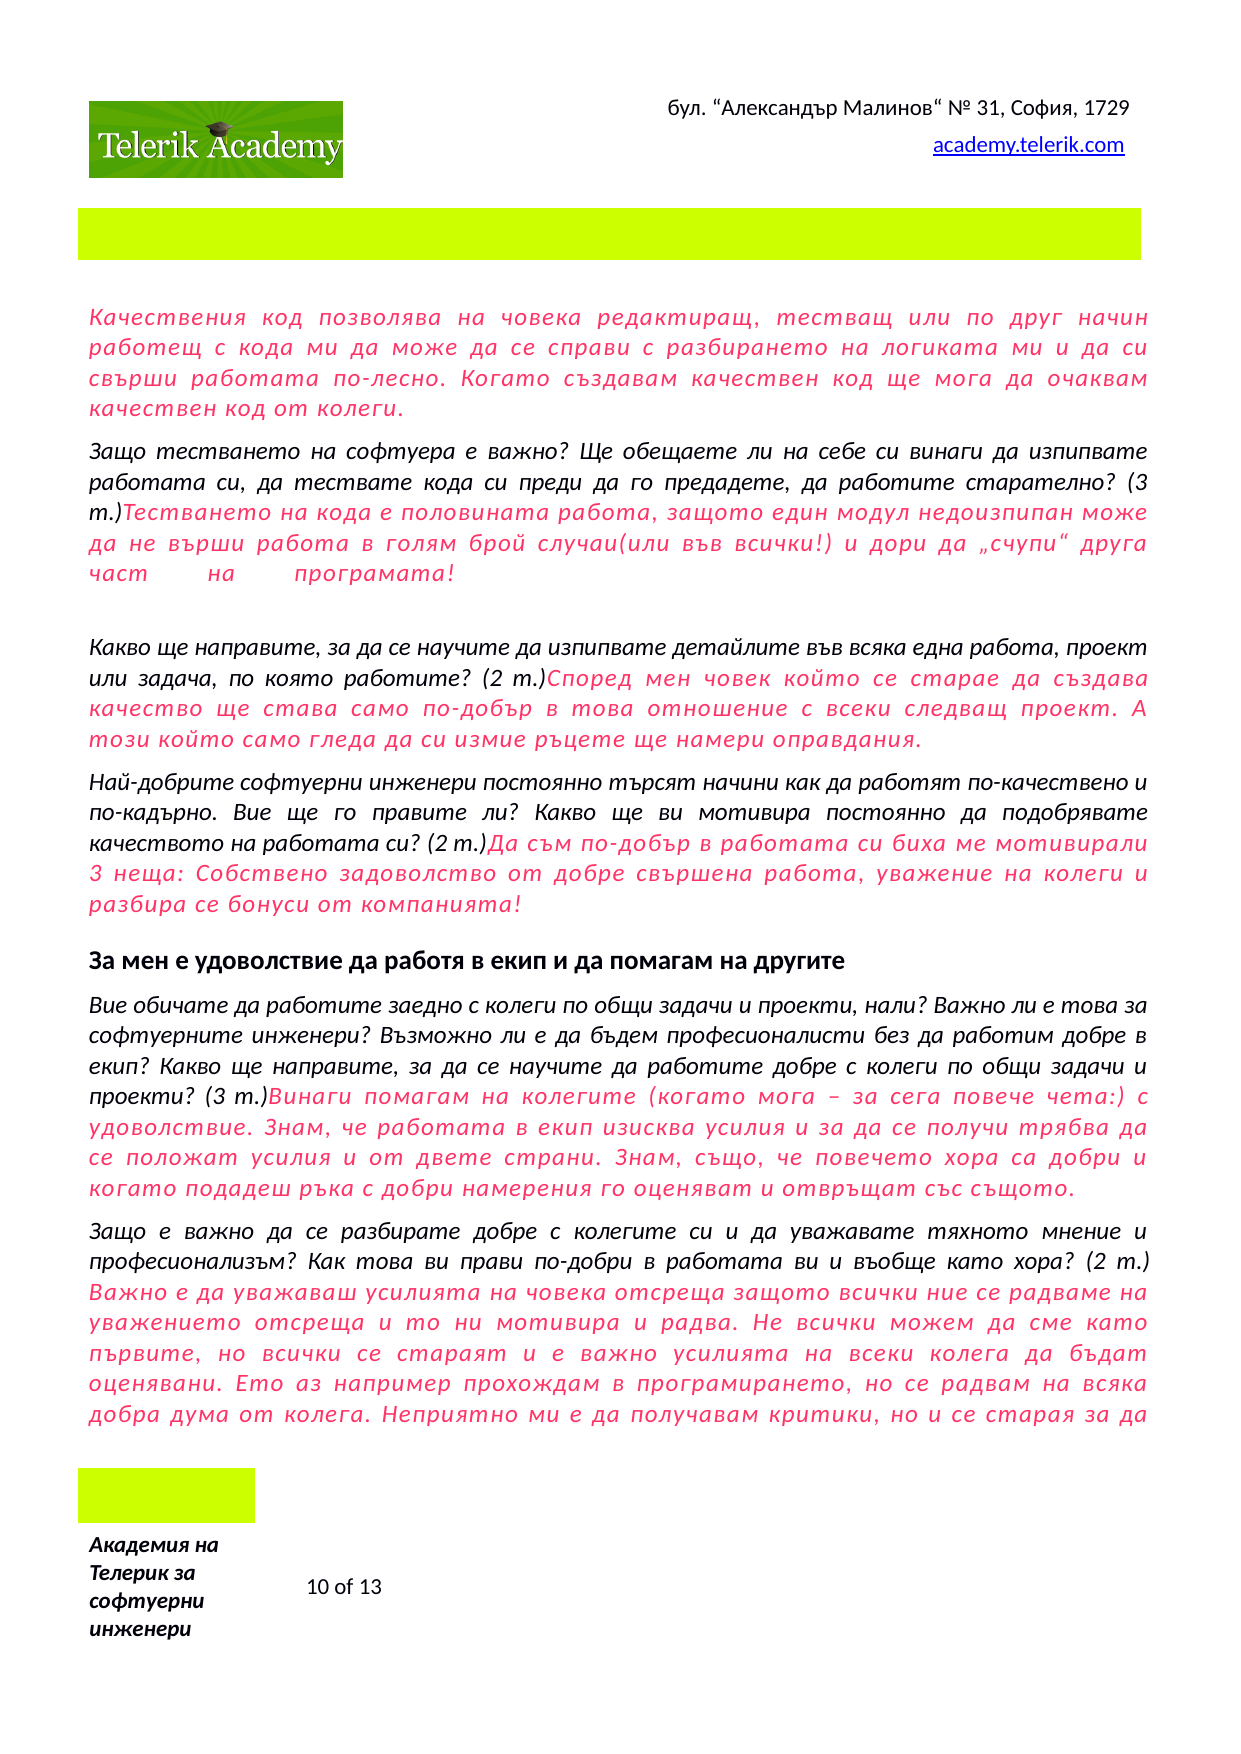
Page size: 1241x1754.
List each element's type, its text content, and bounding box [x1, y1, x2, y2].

text Вие обичате да работите заедно с колеги по общи задачи и проекти, нали? Важно ли е това за софтуерните инженери? Възможно ли е да бъдем професионалисти без да работим добре в екип? Какво ще направите, за да се научите да работите добре с колеги по общи задачи и проекти? (3 т.)Винаги помагам на колегите (когато мога – за сега повече чета:) с удоволствие. Знам, че работата в екип изисква усилия и за да се получи трябва да се положат усилия и от двете страни. Знам, също, че повечето хора са добри и когато подадеш ръка с добри намерения го оценяват и отвръщат със същото. [89, 989, 1152, 1202]
text Най-добрите софтуерни инженери постоянно търсят начини как да работят по-качествено и по-кадърно. Вие ще го правите ли? Какво ще ви мотивира постоянно да подобрявате качеството на работата си? (2 т.)Да съм по-добър в работата си биха ме мотивирали 3 неща: Собствено задоволство от добре свършена работа, уважение на колеги и разбира се бонуси от компанията! [89, 766, 1152, 918]
text Качествения код позволява на човека редактиращ, тестващ или по друг начин работещ с кода ми да може да се справи с разбирането на логиката ми и да си свърши работата по-лесно. Когато създавам качествен код ще мога да очаквам качествен код от колеги. [89, 301, 1152, 423]
picture [89, 101, 343, 178]
text Защо е важно да се разбирате добре с колегите си и да уважавате тяхното мнение и професионализъм? Как това ви прави по-добри в работата ви и въобще като хора? (2 т.) Важно е да уважаваш усилията на човека отсреща защото всички ние се радваме на уважението отсреща и то ни мотивира и радва. Не всички можем да сме като първите, но всички се стараят и е важно усилията на всеки колега да бъдат оценявани. Ето аз например прохождам в програмирането, но се радвам на всяка добра дума от колега. Неприятно ми е да получавам критики, но и се старая за да [89, 1215, 1152, 1429]
text Защо тестването на софтуера е важно? Ще обещаете ли на себе си винаги да изпипвате работата си, да тествате кода си преди да го предадете, да работите старателно? (3 т.)Тестването на кода е половината работа, защото един модул недоизпипан може да не върши работа в голям брой случаи(или във всички!) и дори да „счупи“ друга част на програмата! [89, 436, 1152, 619]
text Какво ще направите, за да се научите да изпипвате детайлите във всяка една работа, проект или задача, по която работите? (2 т.)Според мен човек който се старае да създава качество ще става само по-добър в това отношение с всеки следващ проект. А този който само гледа да си измие ръцете ще намери оправдания. [89, 631, 1152, 753]
subtitle За мен е удоволствие да работя в екип и да помагам на другите [89, 943, 1152, 976]
